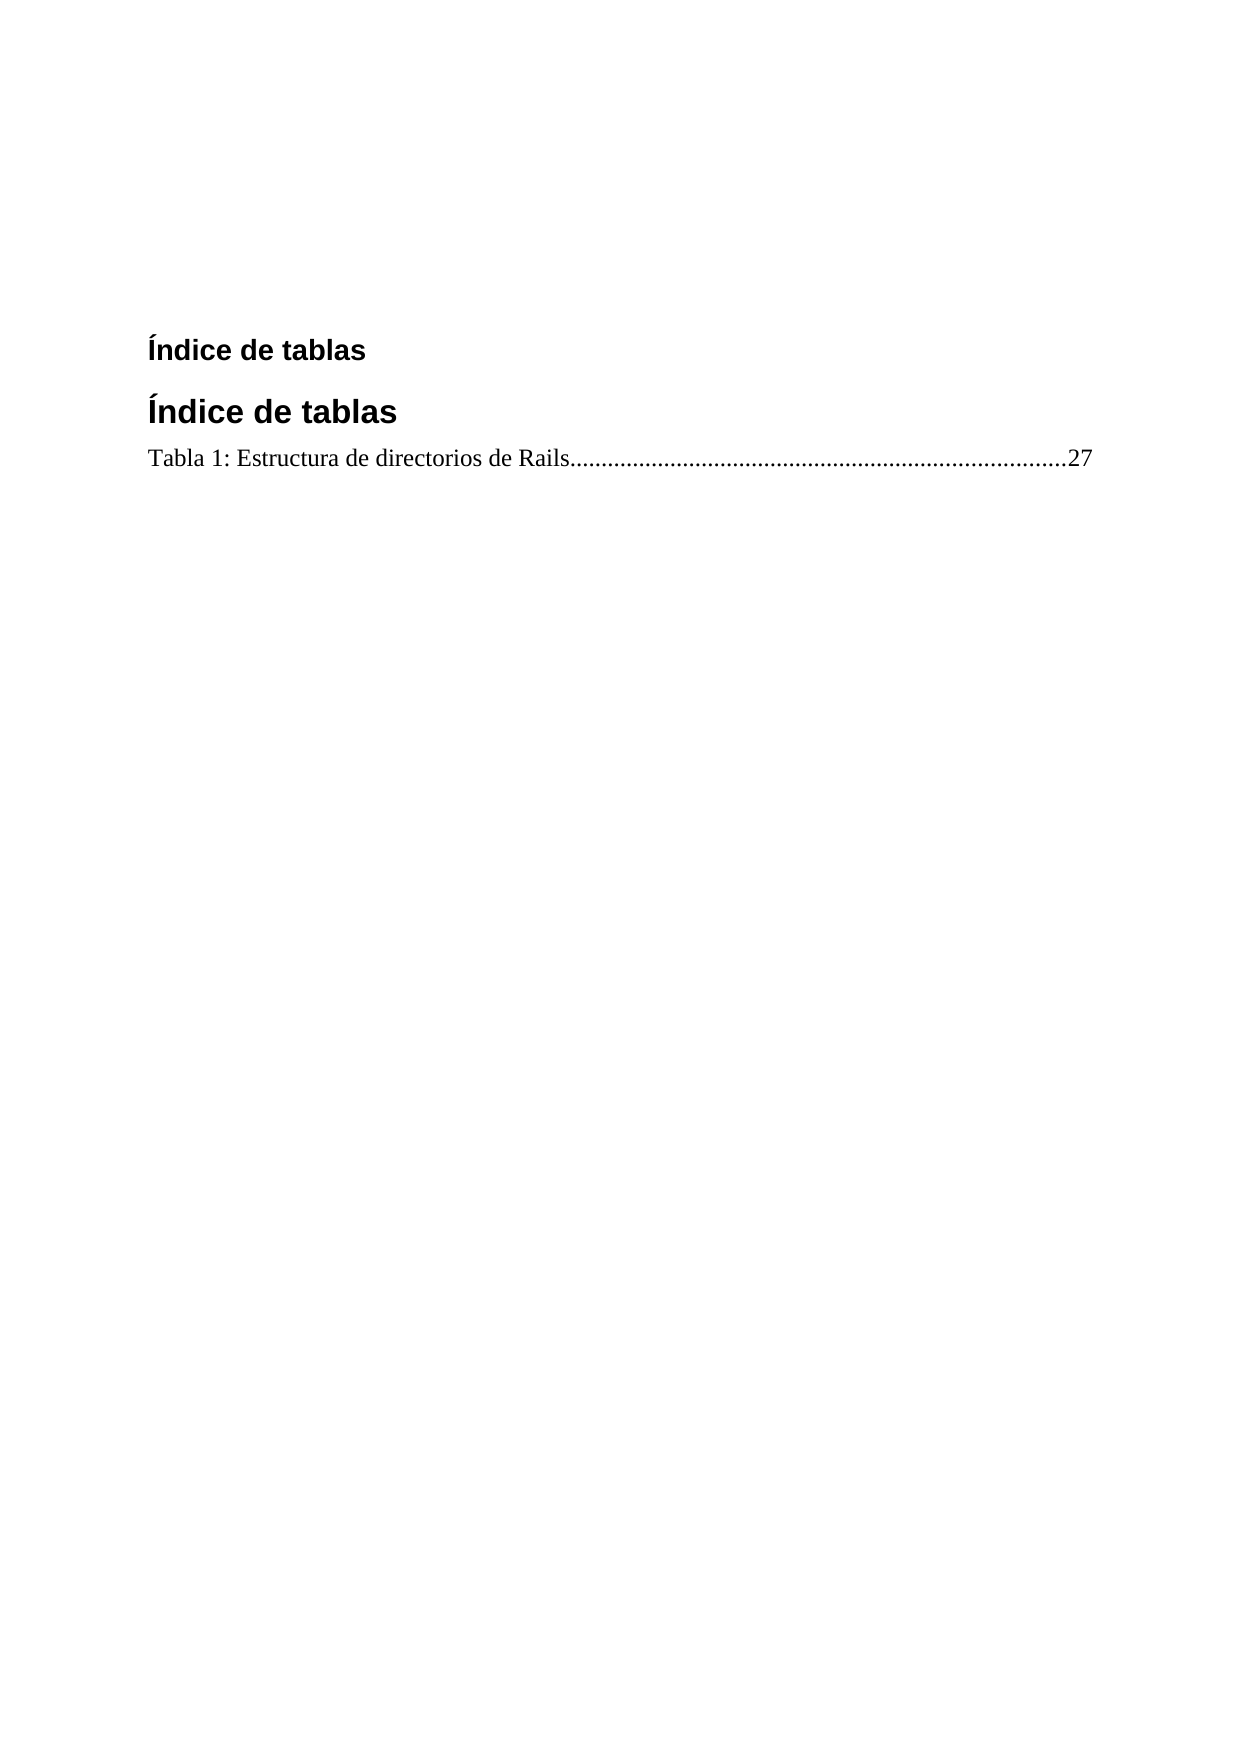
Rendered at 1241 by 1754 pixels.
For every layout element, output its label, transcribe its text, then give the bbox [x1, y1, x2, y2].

subtitle Índice de tablas [148, 333, 1093, 367]
text Tabla 1: Estructura de directorios de Rails 27 [148, 443, 1093, 472]
subtitle Índice de tablas [148, 392, 1093, 430]
